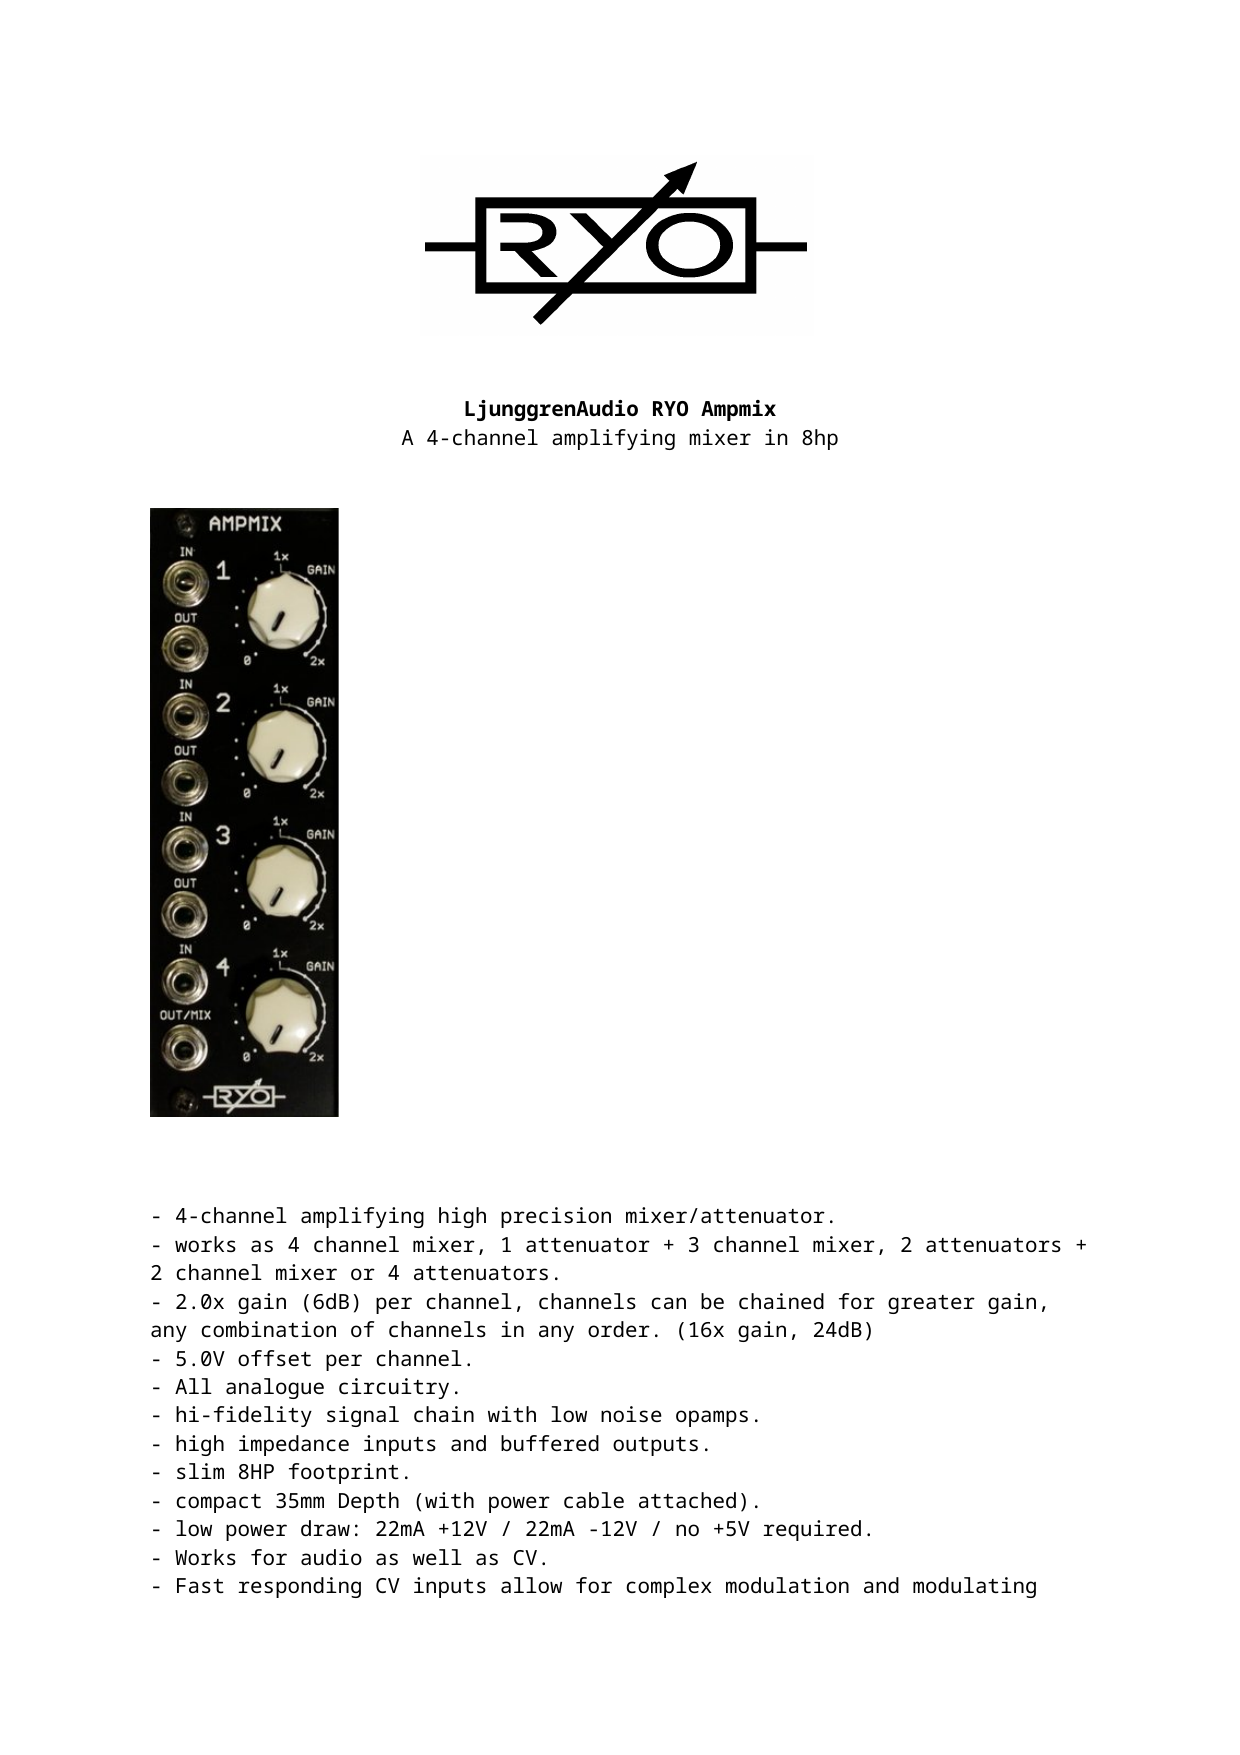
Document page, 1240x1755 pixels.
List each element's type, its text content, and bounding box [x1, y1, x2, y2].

text LjunggrenAudio RYO Ampmix [150, 394, 1089, 423]
text - high impedance inputs and buffered outputs. [150, 1429, 1089, 1457]
text - 5.0V offset per channel. [150, 1344, 1089, 1372]
text - compact 35mm Depth (with power cable attached). [150, 1486, 1089, 1514]
text - All analogue circuitry. [150, 1372, 1089, 1401]
picture [150, 508, 339, 1117]
text - 4-channel amplifying high precision mixer/attenuator. [150, 1202, 1089, 1230]
text - Works for audio as well as CV. [150, 1543, 1089, 1571]
text - Fast responding CV inputs allow for complex modulation and modulating [150, 1571, 1089, 1600]
text - hi-fidelity signal chain with low noise opamps. [150, 1401, 1089, 1429]
picture [420, 155, 814, 336]
text A 4-channel amplifying mixer in 8hp [150, 423, 1089, 451]
text - 2.0x gain (6dB) per channel, channels can be chained for greater gain, any combination of channels in any order. (16x gain, 24dB) [150, 1287, 1089, 1344]
text - slim 8HP footprint. [150, 1457, 1089, 1486]
text - works as 4 channel mixer, 1 attenuator + 3 channel mixer, 2 attenuators + 2 channel mixer or 4 attenuators. [150, 1230, 1089, 1287]
text - low power draw: 22mA +12V / 22mA -12V / no +5V required. [150, 1514, 1089, 1543]
